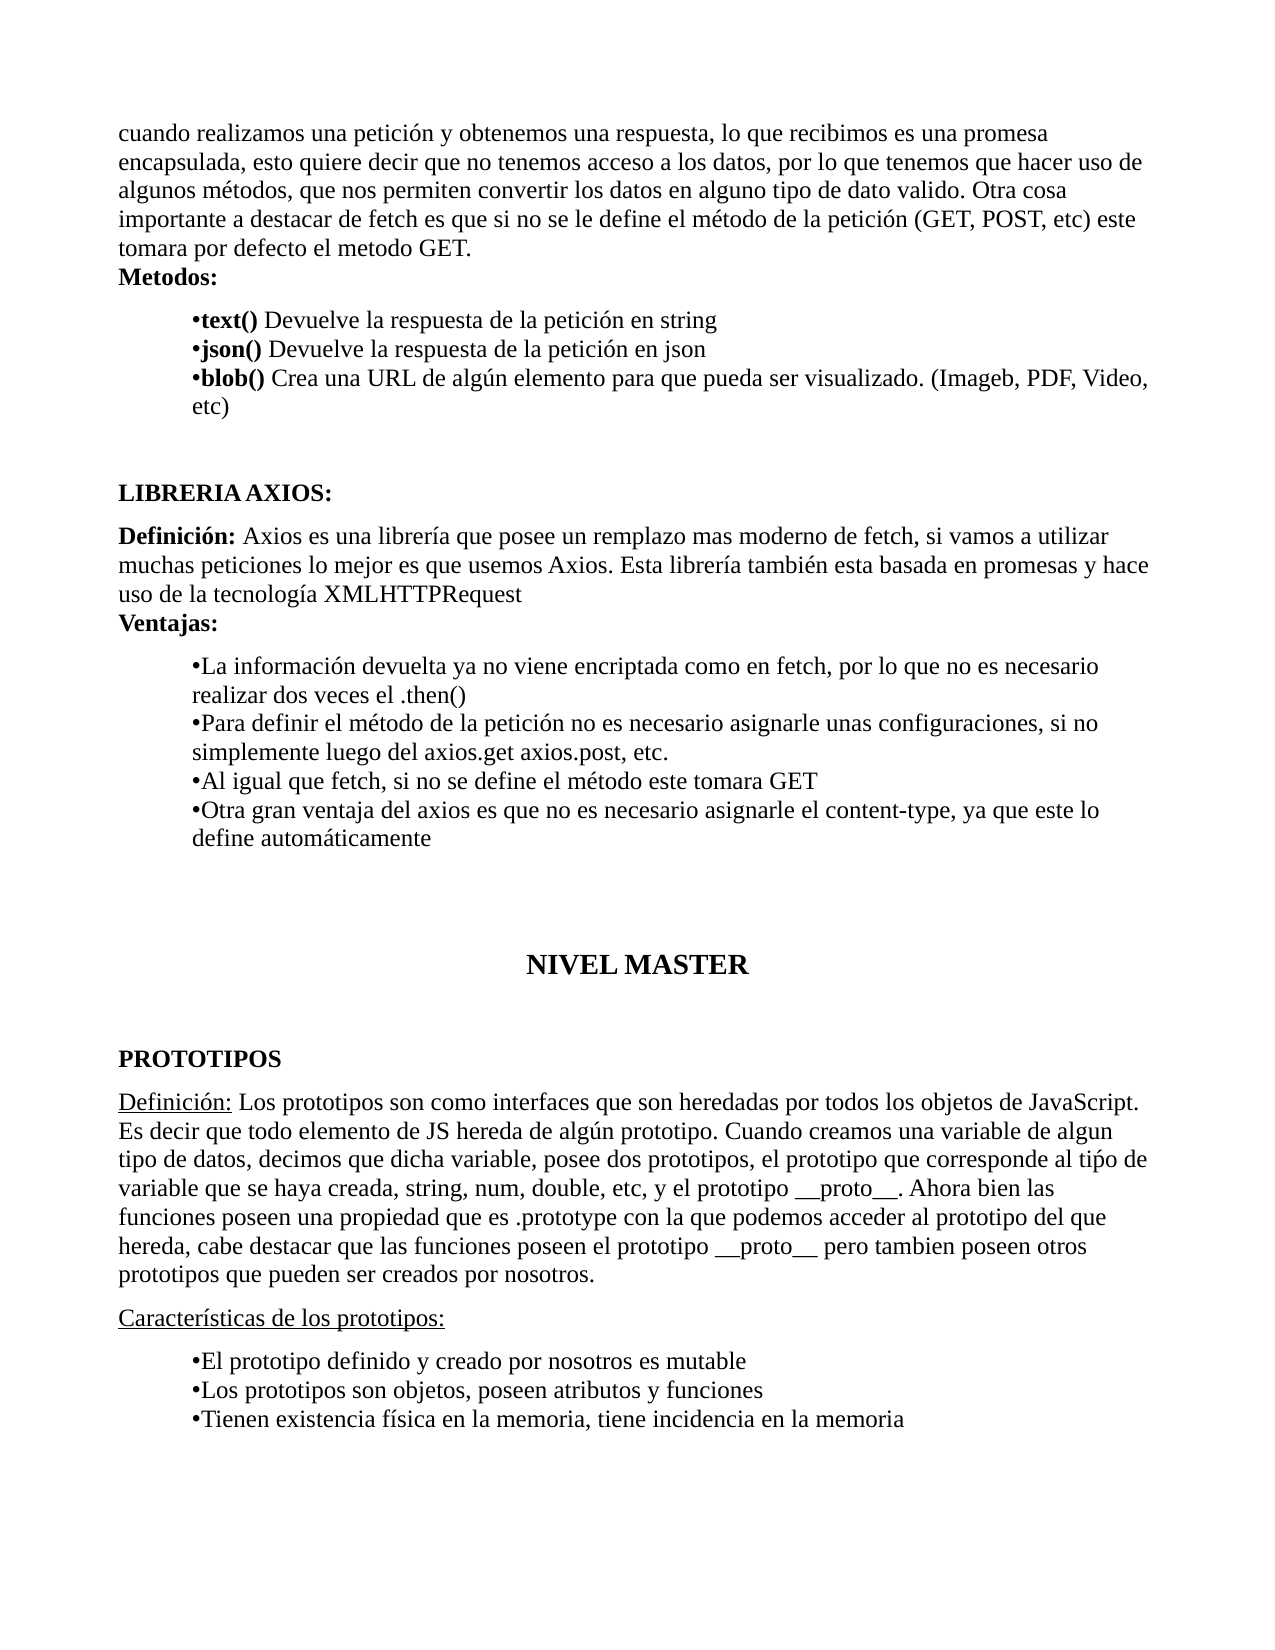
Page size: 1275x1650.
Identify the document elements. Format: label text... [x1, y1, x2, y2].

list El prototipo definido y creado por nosotros es mutable [118, 1346, 1157, 1375]
text Definición: Los prototipos son como interfaces que son heredadas por todos los objetos de JavaScript. Es decir que todo elemento de JS hereda de algún prototipo. Cuando creamos una variable de algun tipo de datos, decimos que dicha variable, posee dos prototipos, el prototipo que corresponde al tiṕo de variable que se haya creada, string, num, double, etc, y el prototipo __proto__. Ahora bien las funciones poseen una propiedad que es .prototype con la que podemos acceder al prototipo del que hereda, cabe destacar que las funciones poseen el prototipo __proto__ pero tambien poseen otros prototipos que pueden ser creados por nosotros. [118, 1087, 1157, 1288]
text NIVEL MASTER [118, 947, 1157, 981]
list text() Devuelve la respuesta de la petición en string [118, 305, 1157, 334]
list Otra gran ventaja del axios es que no es necesario asignarle el content-type, ya que este lo define automáticamente [118, 795, 1157, 852]
text PROTOTIPOS [118, 1044, 1157, 1072]
list blob() Crea una URL de algún elemento para que pueda ser visualizado. (Imageb, PDF, Video, etc) [118, 363, 1157, 420]
text Definición: Axios es una librería que posee un remplazo mas moderno de fetch, si vamos a utilizar muchas peticiones lo mejor es que usemos Axios. Esta librería también esta basada en promesas y hace uso de la tecnología XMLHTTPRequest Ventajas: [118, 521, 1157, 636]
list json() Devuelve la respuesta de la petición en json [118, 334, 1157, 363]
text LIBRERIA AXIOS: [118, 478, 1157, 507]
list La información devuelta ya no viene encriptada como en fetch, por lo que no es necesario realizar dos veces el .then() [118, 651, 1157, 708]
list Los prototipos son objetos, poseen atributos y funciones [118, 1375, 1157, 1404]
list Para definir el método de la petición no es necesario asignarle unas configuraciones, si no simplemente luego del axios.get axios.post, etc. [118, 708, 1157, 766]
text cuando realizamos una petición y obtenemos una respuesta, lo que recibimos es una promesa encapsulada, esto quiere decir que no tenemos acceso a los datos, por lo que tenemos que hacer uso de algunos métodos, que nos permiten convertir los datos en alguno tipo de dato valido. Otra cosa importante a destacar de fetch es que si no se le define el método de la petición (GET, POST, etc) este tomara por defecto el metodo GET. Metodos: [118, 118, 1157, 291]
list Al igual que fetch, si no se define el método este tomara GET [118, 766, 1157, 795]
text Características de los prototipos: [118, 1303, 1157, 1332]
list Tienen existencia física en la memoria, tiene incidencia en la memoria [118, 1404, 1157, 1432]
